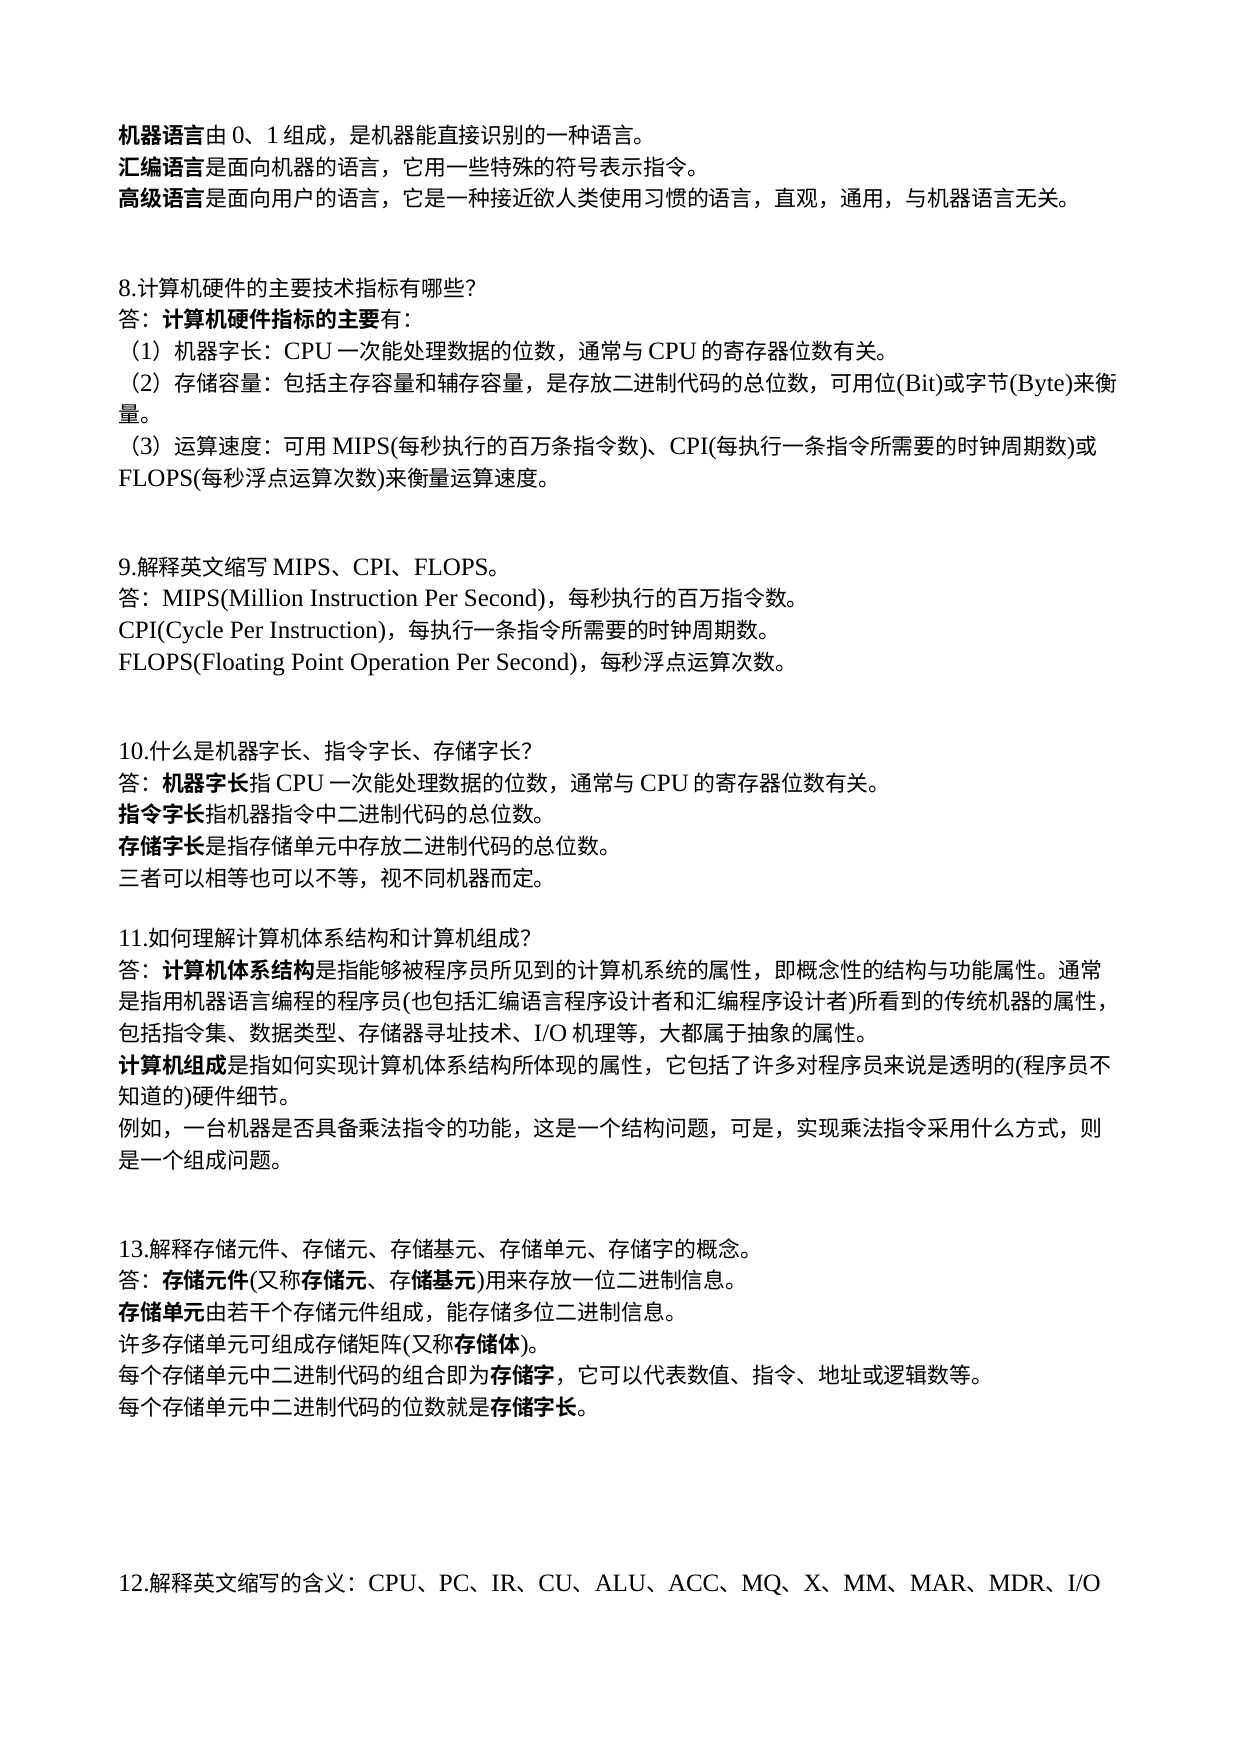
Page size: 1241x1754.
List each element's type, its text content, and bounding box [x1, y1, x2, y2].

text 每个存储单元中二进制代码的位数就是存储字长。 [118, 1390, 1122, 1422]
text 存储字长是指存储单元中存放二进制代码的总位数。 [118, 829, 1122, 861]
text 13.解释存储元件、存储元、存储基元、存储单元、存储字的概念。 [118, 1232, 1122, 1263]
text 12.解释英文缩写的含义：CPU、PC、IR、CU、ALU、ACC、MQ、X、MM、MAR、MDR、I/O [118, 1566, 1122, 1597]
text 答：机器字长指CPU一次能处理数据的位数，通常与CPU的寄存器位数有关。 [118, 766, 1122, 797]
text 例如，一台机器是否具备乘法指令的功能，这是一个结构问题，可是，实现乘法指令采用什么方式，则是一个组成问题。 [118, 1111, 1122, 1174]
text 8.计算机硬件的主要技术指标有哪些？ [118, 271, 1122, 302]
text 11.如何理解计算机体系结构和计算机组成？ [118, 921, 1122, 953]
text CPI(Cycle Per Instruction)，每执行一条指令所需要的时钟周期数。 [118, 613, 1122, 645]
text （2）存储容量：包括主存容量和辅存容量，是存放二进制代码的总位数，可用位(Bit)或字节(Byte)来衡量。 [118, 366, 1122, 429]
text 机器语言由0、1组成，是机器能直接识别的一种语言。 [118, 118, 1122, 150]
text 每个存储单元中二进制代码的组合即为存储字，它可以代表数值、指令、地址或逻辑数等。 [118, 1358, 1122, 1390]
text 答：MIPS(Million Instruction Per Second)，每秒执行的百万指令数。 [118, 581, 1122, 613]
text 三者可以相等也可以不等，视不同机器而定。 [118, 861, 1122, 892]
text （1）机器字长：CPU一次能处理数据的位数，通常与CPU的寄存器位数有关。 [118, 334, 1122, 366]
text FLOPS(Floating Point Operation Per Second)，每秒浮点运算次数。 [118, 645, 1122, 676]
text 许多存储单元可组成存储矩阵(又称存储体)。 [118, 1327, 1122, 1358]
text 高级语言是面向用户的语言，它是一种接近欲人类使用习惯的语言，直观，通用，与机器语言无关。 [118, 181, 1122, 213]
text 指令字长指机器指令中二进制代码的总位数。 [118, 797, 1122, 829]
text 答：存储元件(又称存储元、存储基元)用来存放一位二进制信息。 [118, 1263, 1122, 1295]
text 存储单元由若干个存储元件组成，能存储多位二进制信息。 [118, 1295, 1122, 1327]
text （3）运算速度：可用MIPS(每秒执行的百万条指令数)、CPI(每执行一条指令所需要的时钟周期数)或FLOPS(每秒浮点运算次数)来衡量运算速度。 [118, 429, 1122, 492]
text 汇编语言是面向机器的语言，它用一些特殊的符号表示指令。 [118, 150, 1122, 181]
text 计算机组成是指如何实现计算机体系结构所体现的属性，它包括了许多对程序员来说是透明的(程序员不知道的)硬件细节。 [118, 1048, 1122, 1111]
text 9.解释英文缩写MIPS、CPI、FLOPS。 [118, 550, 1122, 581]
text 答：计算机硬件指标的主要有： [118, 302, 1122, 334]
text 答：计算机体系结构是指能够被程序员所见到的计算机系统的属性，即概念性的结构与功能属性。通常是指用机器语言编程的程序员(也包括汇编语言程序设计者和汇编程序设计者)所看到的传统机器的属性，包括指令集、数据类型、存储器寻址技术、I/O机理等，大都属于抽象的属性。 [118, 953, 1122, 1048]
text 10.什么是机器字长、指令字长、存储字长？ [118, 734, 1122, 766]
